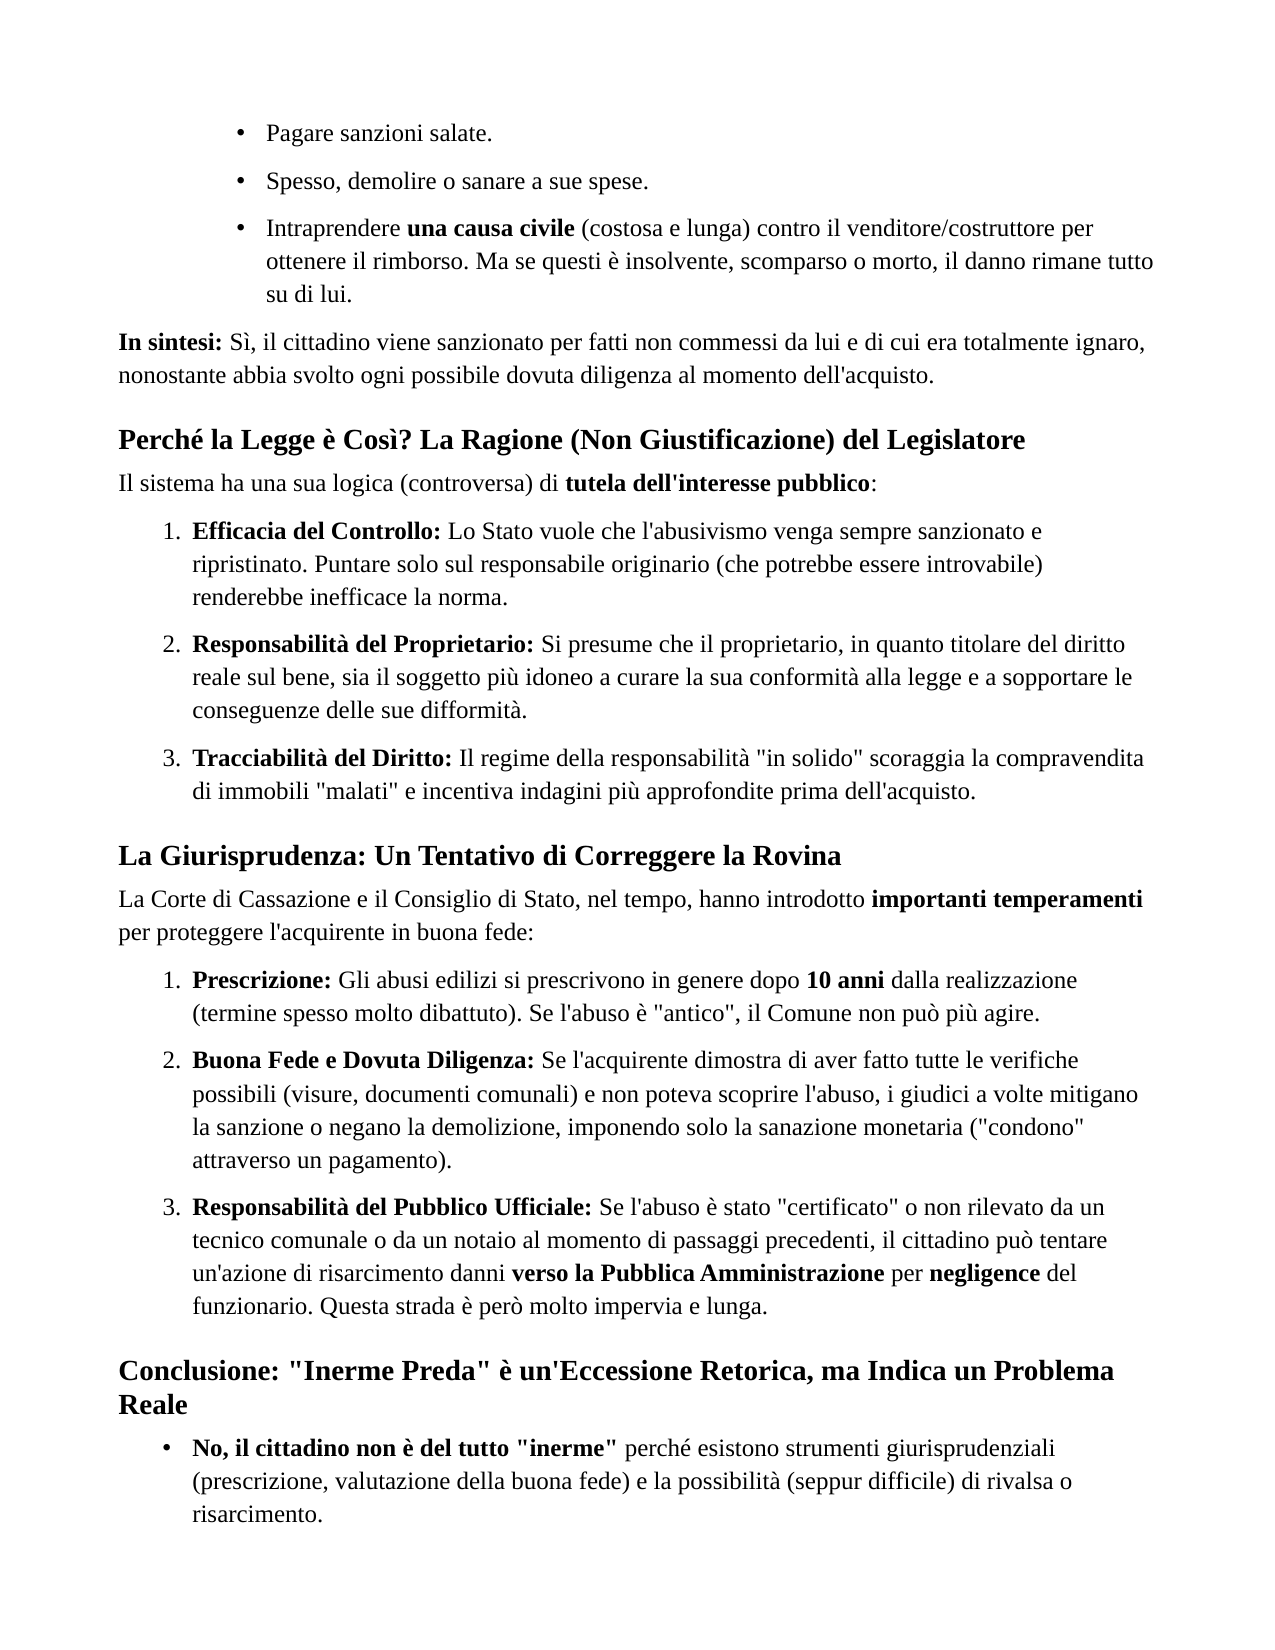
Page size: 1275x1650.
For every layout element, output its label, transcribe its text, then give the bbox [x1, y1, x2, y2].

list Responsabilità del Pubblico Ufficiale: Se l'abuso è stato "certificato" o non rilevato da un tecnico comunale o da un notaio al momento di passaggi precedenti, il cittadino può tentare un'azione di risarcimento danni verso la Pubblica Amministrazione per negligence del funzionario. Questa strada è però molto impervia e lunga. [162, 1192, 1157, 1320]
subtitle Perché la Legge è Così? La Ragione (Non Giustificazione) del Legislatore [118, 422, 1157, 456]
text In sintesi: Sì, il cittadino viene sanzionato per fatti non commessi da lui e di cui era totalmente ignaro, nonostante abbia svolto ogni possibile dovuta diligenza al momento dell'acquisto. [118, 327, 1157, 389]
list Pagare sanzioni salate. [236, 118, 1157, 147]
list Responsabilità del Proprietario: Si presume che il proprietario, in quanto titolare del diritto reale sul bene, sia il soggetto più idoneo a curare la sua conformità alla legge e a sopportare le conseguenze delle sue difformità. [162, 629, 1157, 724]
text La Corte di Cassazione e il Consiglio di Stato, nel tempo, hanno introdotto importanti temperamenti per proteggere l'acquirente in buona fede: [118, 884, 1157, 946]
list Buona Fede e Dovuta Diligenza: Se l'acquirente dimostra di aver fatto tutte le verifiche possibili (visure, documenti comunali) e non poteva scoprire l'abuso, i giudici a volte mitigano la sanzione o negano la demolizione, imponendo solo la sanazione monetaria ("condono" attraverso un pagamento). [162, 1046, 1157, 1173]
subtitle Conclusione: "Inerme Preda" è un'Eccessione Retorica, ma Indica un Problema Reale [118, 1353, 1157, 1421]
list Efficacia del Controllo: Lo Stato vuole che l'abusivismo venga sempre sanzionato e ripristinato. Puntare solo sul responsabile originario (che potrebbe essere introvabile) renderebbe inefficace la norma. [162, 516, 1157, 611]
list Tracciabilità del Diritto: Il regime della responsabilità "in solido" scoraggia la compravendita di immobili "malati" e incentiva indagini più approfondite prima dell'acquisto. [162, 743, 1157, 805]
list Prescrizione: Gli abusi edilizi si prescrivono in genere dopo 10 anni dalla realizzazione (termine spesso molto dibattuto). Se l'abuso è "antico", il Comune non può più agire. [162, 965, 1157, 1027]
list Spesso, demolire o sanare a sue spese. [236, 166, 1157, 194]
subtitle La Giurisprudenza: Un Tentativo di Correggere la Rovina [118, 838, 1157, 872]
list No, il cittadino non è del tutto "inerme" perché esistono strumenti giurisprudenziali (prescrizione, valutazione della buona fede) e la possibilità (seppur difficile) di rivalsa o risarcimento. [162, 1433, 1157, 1528]
text Il sistema ha una sua logica (controversa) di tutela dell'interesse pubblico: [118, 468, 1157, 497]
list Intraprendere una causa civile (costosa e lunga) contro il venditore/costruttore per ottenere il rimborso. Ma se questi è insolvente, scomparso o morto, il danno rimane tutto su di lui. [236, 213, 1157, 308]
